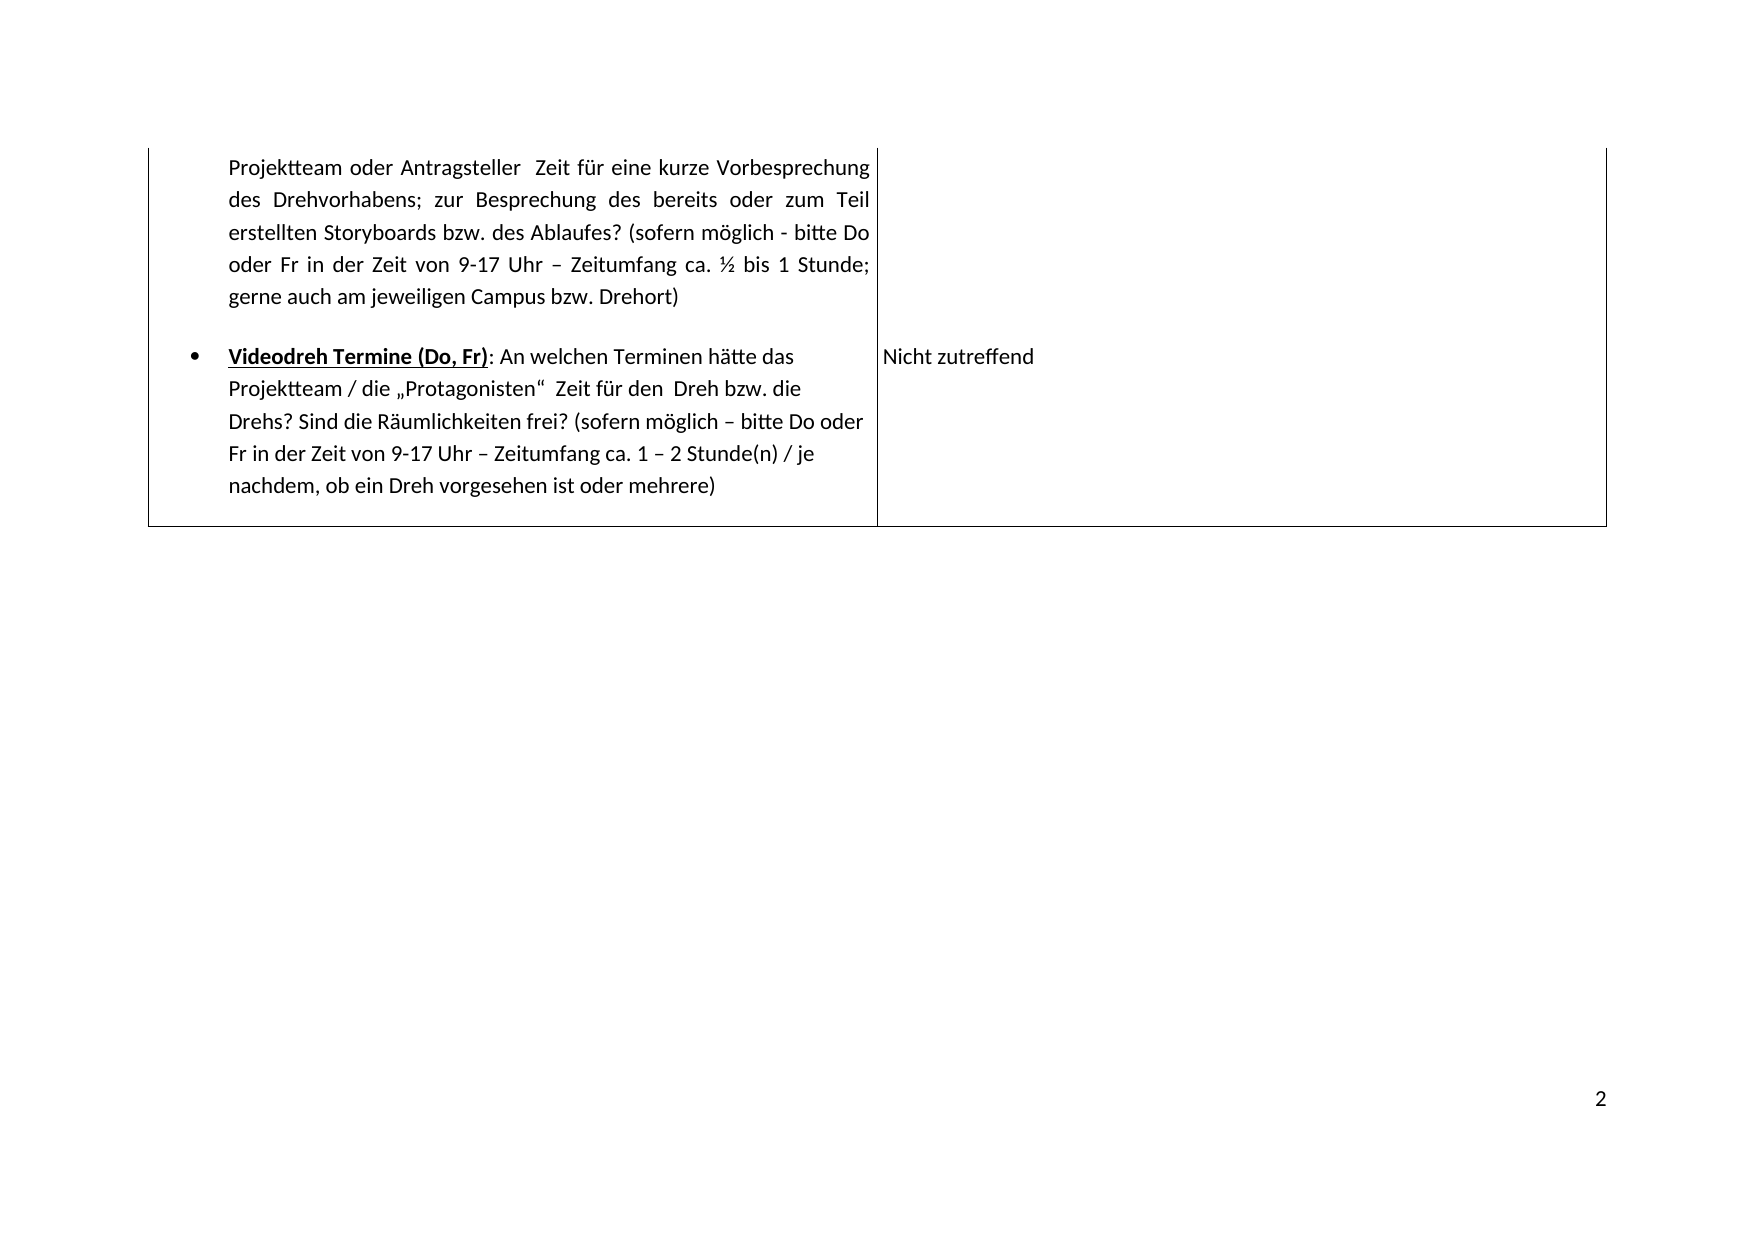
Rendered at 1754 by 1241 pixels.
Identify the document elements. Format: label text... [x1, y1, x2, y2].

table_cell Projektteam oder Antragsteller Zeit für eine kurze Vorbesprechung des Drehvorhabens; zur Besprechung des bereits oder zum Teil erstellten Storyboards bzw. des Ablaufes? (sofern möglich - bitte Do oder Fr in der Zeit von 9-17 Uhr – Zeitumfang ca. ½ bis 1 Stunde; gerne auch am jeweiligen Campus bzw. Drehort) [149, 148, 877, 337]
table_cell Nicht zutreffend [878, 337, 1606, 526]
table_cell [878, 148, 1606, 337]
table_cell Videodreh Termine (Do, Fr): An welchen Terminen hätte das Projektteam / die „Protagonisten“ Zeit für den Dreh bzw. die Drehs? Sind die Räumlichkeiten frei? (sofern möglich – bitte Do oder Fr in der Zeit von 9-17 Uhr – Zeitumfang ca. 1 – 2 Stunde(n) / je nachdem, ob ein Dreh vorgesehen ist oder mehrere) [149, 337, 877, 526]
